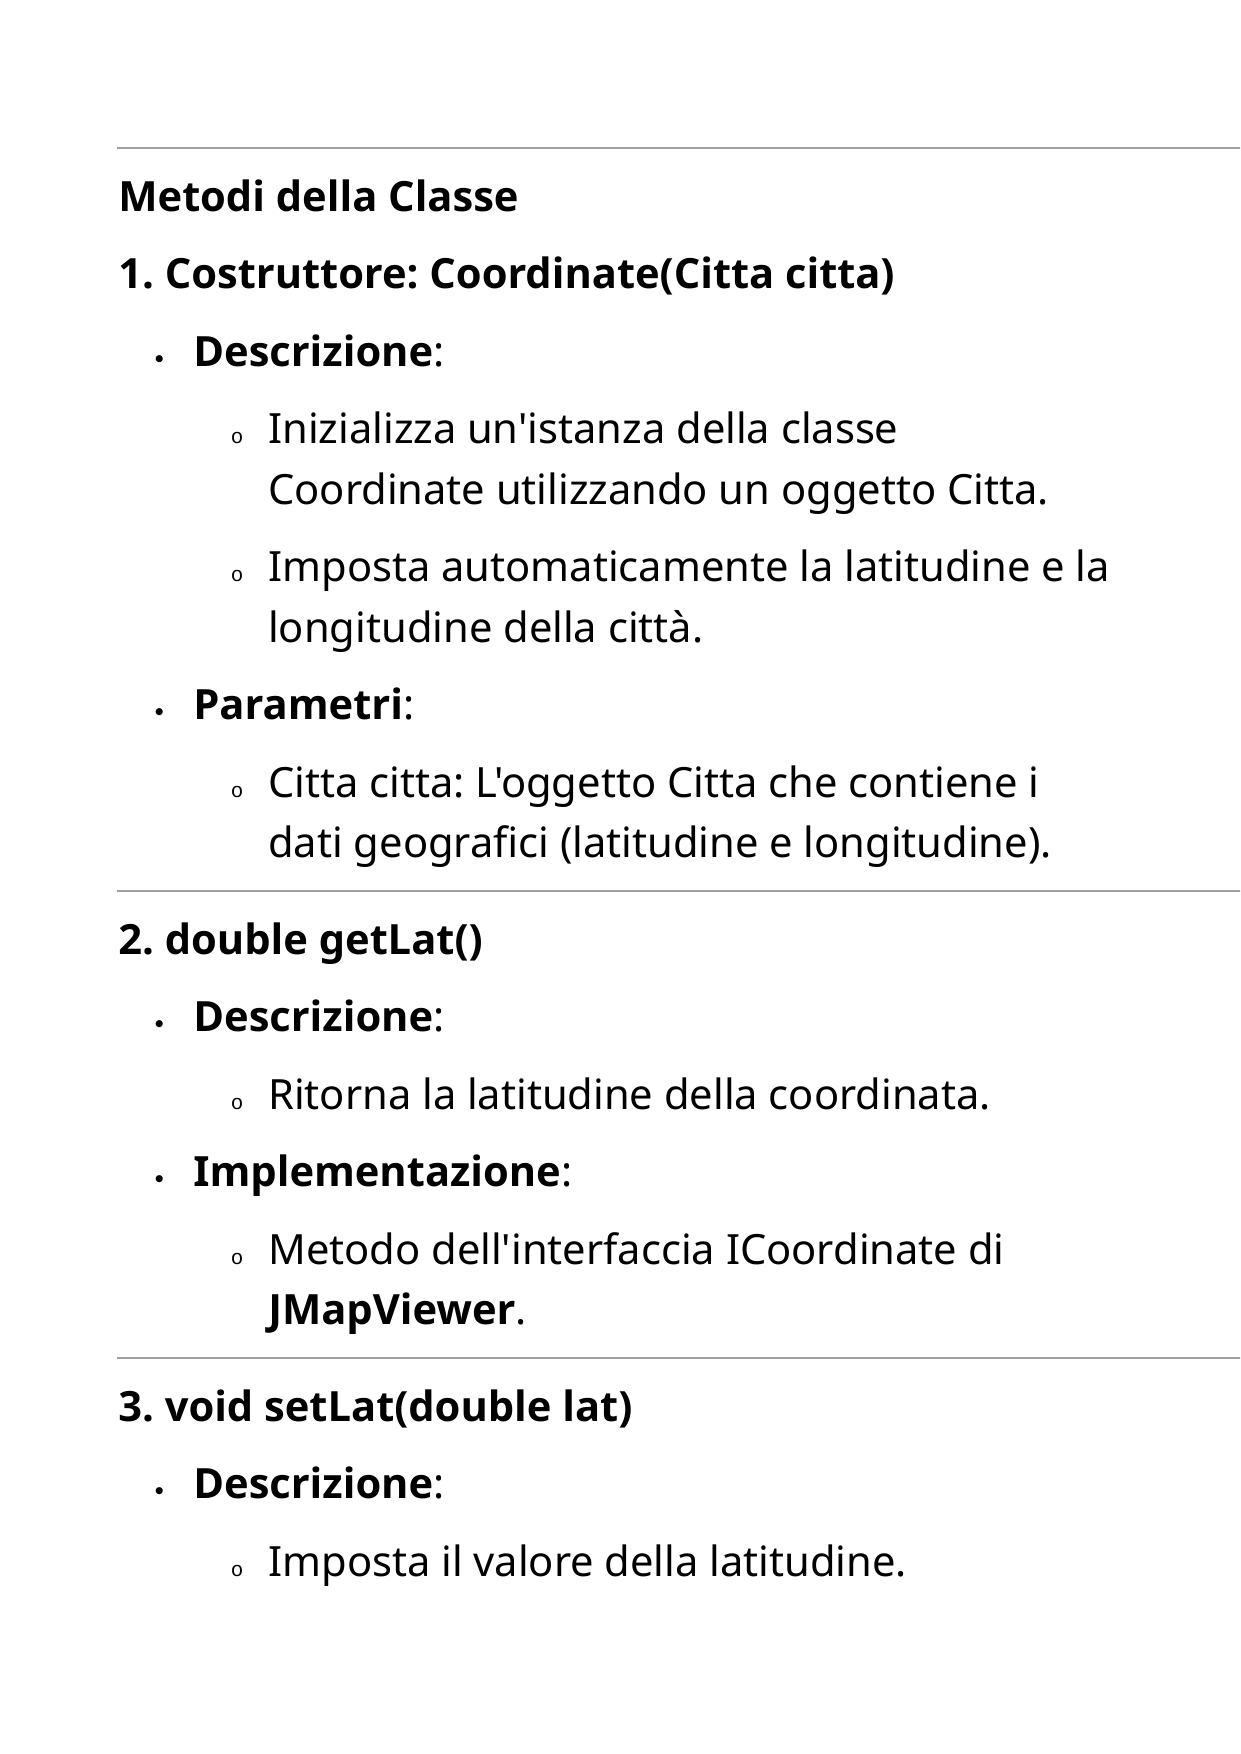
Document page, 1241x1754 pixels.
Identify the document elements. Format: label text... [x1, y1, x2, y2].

list Implementazione: [156, 1142, 1122, 1199]
list Descrizione: [156, 1454, 1122, 1511]
text 1. Costruttore: Coordinate(Citta citta) [118, 244, 1122, 301]
list Descrizione: [156, 987, 1122, 1044]
text 2. double getLat() [118, 910, 1122, 967]
list Descrizione: [156, 322, 1122, 378]
list Inizializza un'istanza della classe Coordinate utilizzando un oggetto Citta. [231, 399, 1122, 516]
list Imposta automaticamente la latitudine e la longitudine della città. [231, 537, 1122, 654]
list Ritorna la latitudine della coordinata. [231, 1065, 1122, 1121]
list Citta citta: L'oggetto Citta che contiene i dati geografici (latitudine e longitudine). [231, 753, 1122, 870]
list Metodo dell'interfaccia ICoordinate di JMapViewer. [231, 1219, 1122, 1337]
list Imposta il valore della latitudine. [231, 1532, 1122, 1588]
list Parametri: [156, 675, 1122, 732]
text Metodi della Classe [118, 167, 1122, 223]
text 3. void setLat(double lat) [118, 1377, 1122, 1433]
